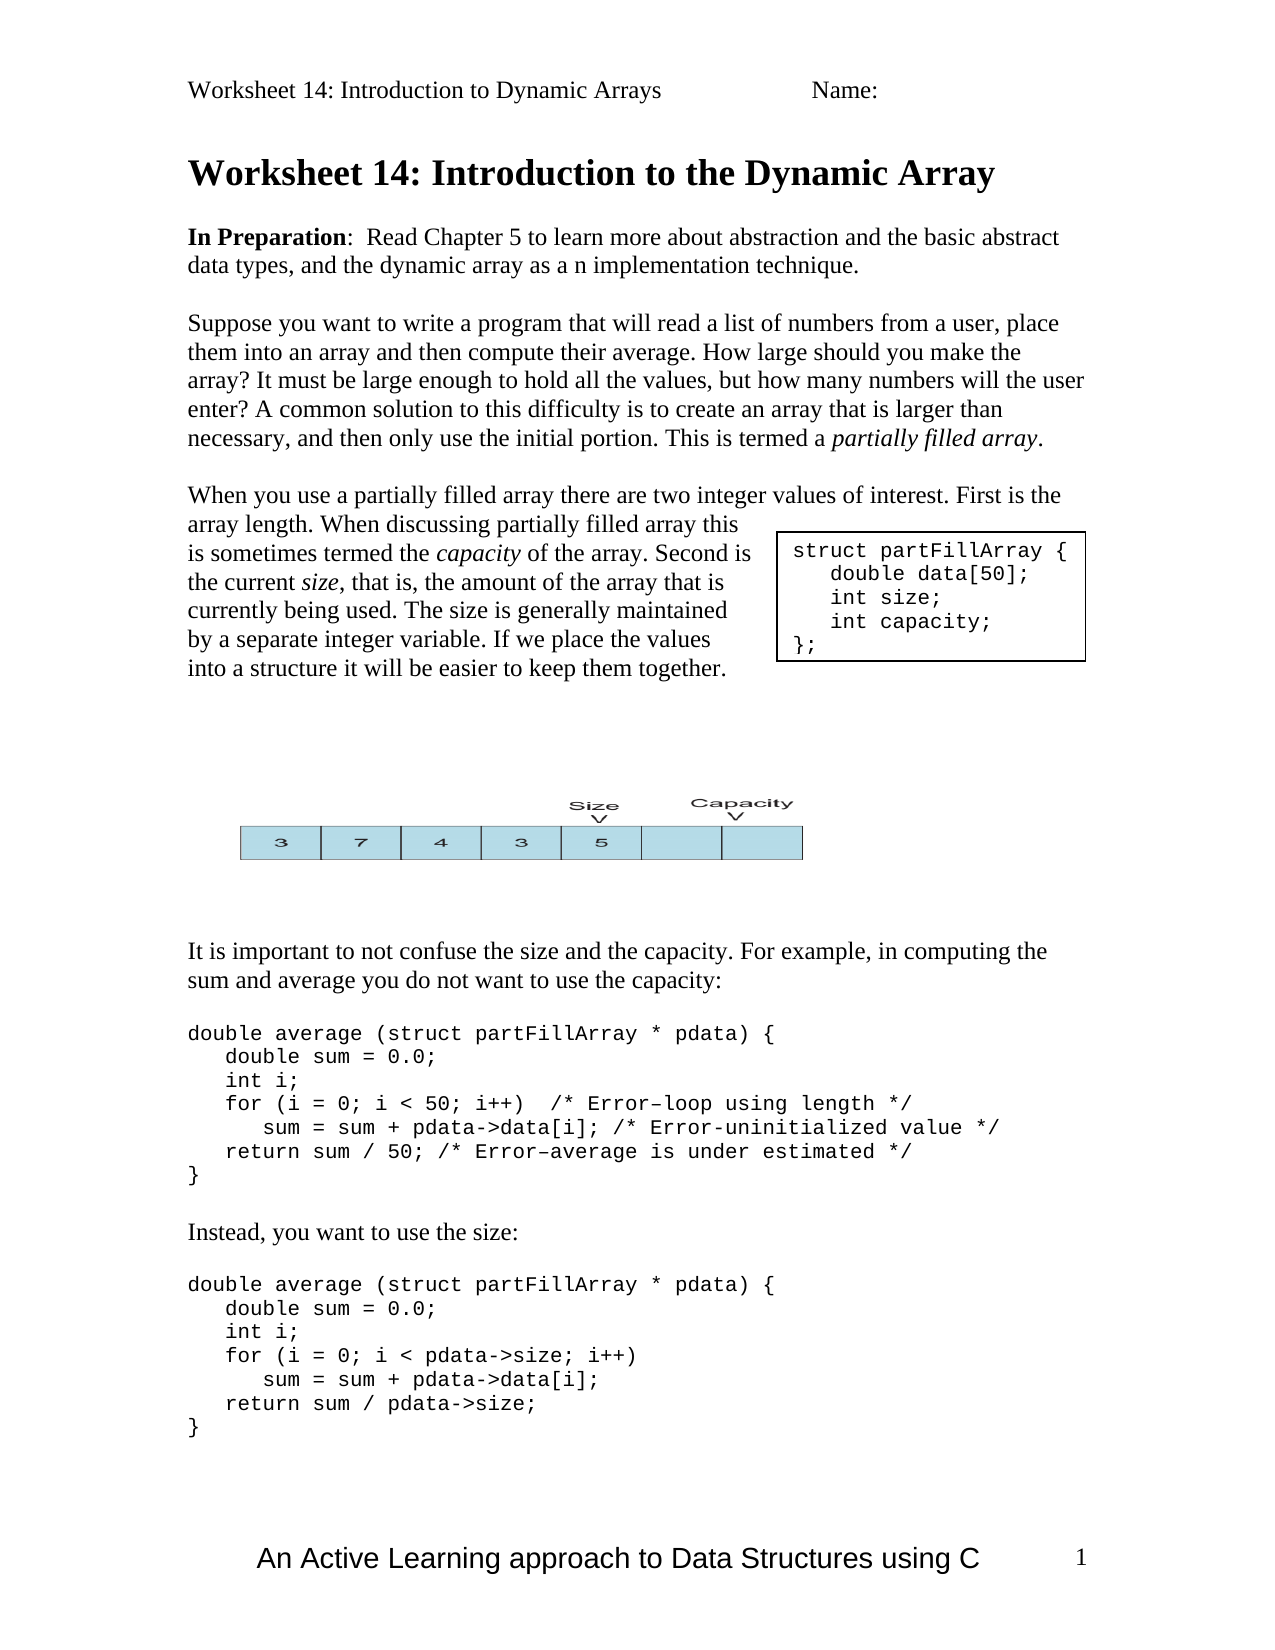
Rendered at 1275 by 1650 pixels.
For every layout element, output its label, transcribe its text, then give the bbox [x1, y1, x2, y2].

text In Preparation: Read Chapter 5 to learn more about abstraction and the basic abstract data types, and the dynamic array as a n implementation technique. [187, 222, 1087, 279]
text sum = sum + pdata->data[i]; [187, 1369, 1087, 1392]
text int i; [187, 1070, 1087, 1093]
text double average (struct partFillArray * pdata) { [187, 1274, 1087, 1298]
text int capacity; [792, 611, 1071, 634]
text double sum = 0.0; [187, 1046, 1087, 1070]
text double sum = 0.0; [187, 1298, 1087, 1322]
text It is important to not confuse the size and the capacity. For example, in computing the sum and average you do not want to use the capacity: [187, 936, 1087, 994]
text return sum / pdata->size; [187, 1392, 1087, 1416]
text struct partFillArray { [792, 540, 1071, 563]
text return sum / 50; /* Error–average is under estimated */ [187, 1141, 1087, 1164]
text }; [792, 634, 1071, 654]
text int size; [792, 587, 1071, 611]
text for (i = 0; i < pdata->size; i++) [187, 1345, 1087, 1369]
text double average (struct partFillArray * pdata) { [187, 1022, 1087, 1046]
text Suppose you want to write a program that will read a list of numbers from a user, place them into an array and then compute their average. How large should you make the array? It must be large enough to hold all the values, but how many numbers will the user enter? A common solution to this difficulty is to create an array that is larger than necessary, and then only use the initial portion. This is termed a partially filled array. [187, 308, 1087, 452]
text } [187, 1164, 1087, 1188]
text } [187, 1416, 1087, 1440]
text double data[50]; [792, 563, 1071, 587]
text sum = sum + pdata->data[i]; /* Error-uninitialized value */ [187, 1117, 1087, 1141]
text Instead, you want to use the size: [187, 1217, 1087, 1246]
text Worksheet 14: Introduction to the Dynamic Array [187, 150, 1087, 193]
text When you use a partially filled array there are two integer values of interest. First is the array length. When discussing partially filled array this is sometimes termed the capacity of the array. Second is the current size, that is, the amount of the array that is currently being used. The size is generally maintained by a separate integer variable. If we place the values into a structure it will be easier to keep them together. [187, 481, 1087, 682]
text for (i = 0; i < 50; i++) /* Error–loop using length */ [187, 1093, 1087, 1117]
text int i; [187, 1322, 1087, 1345]
